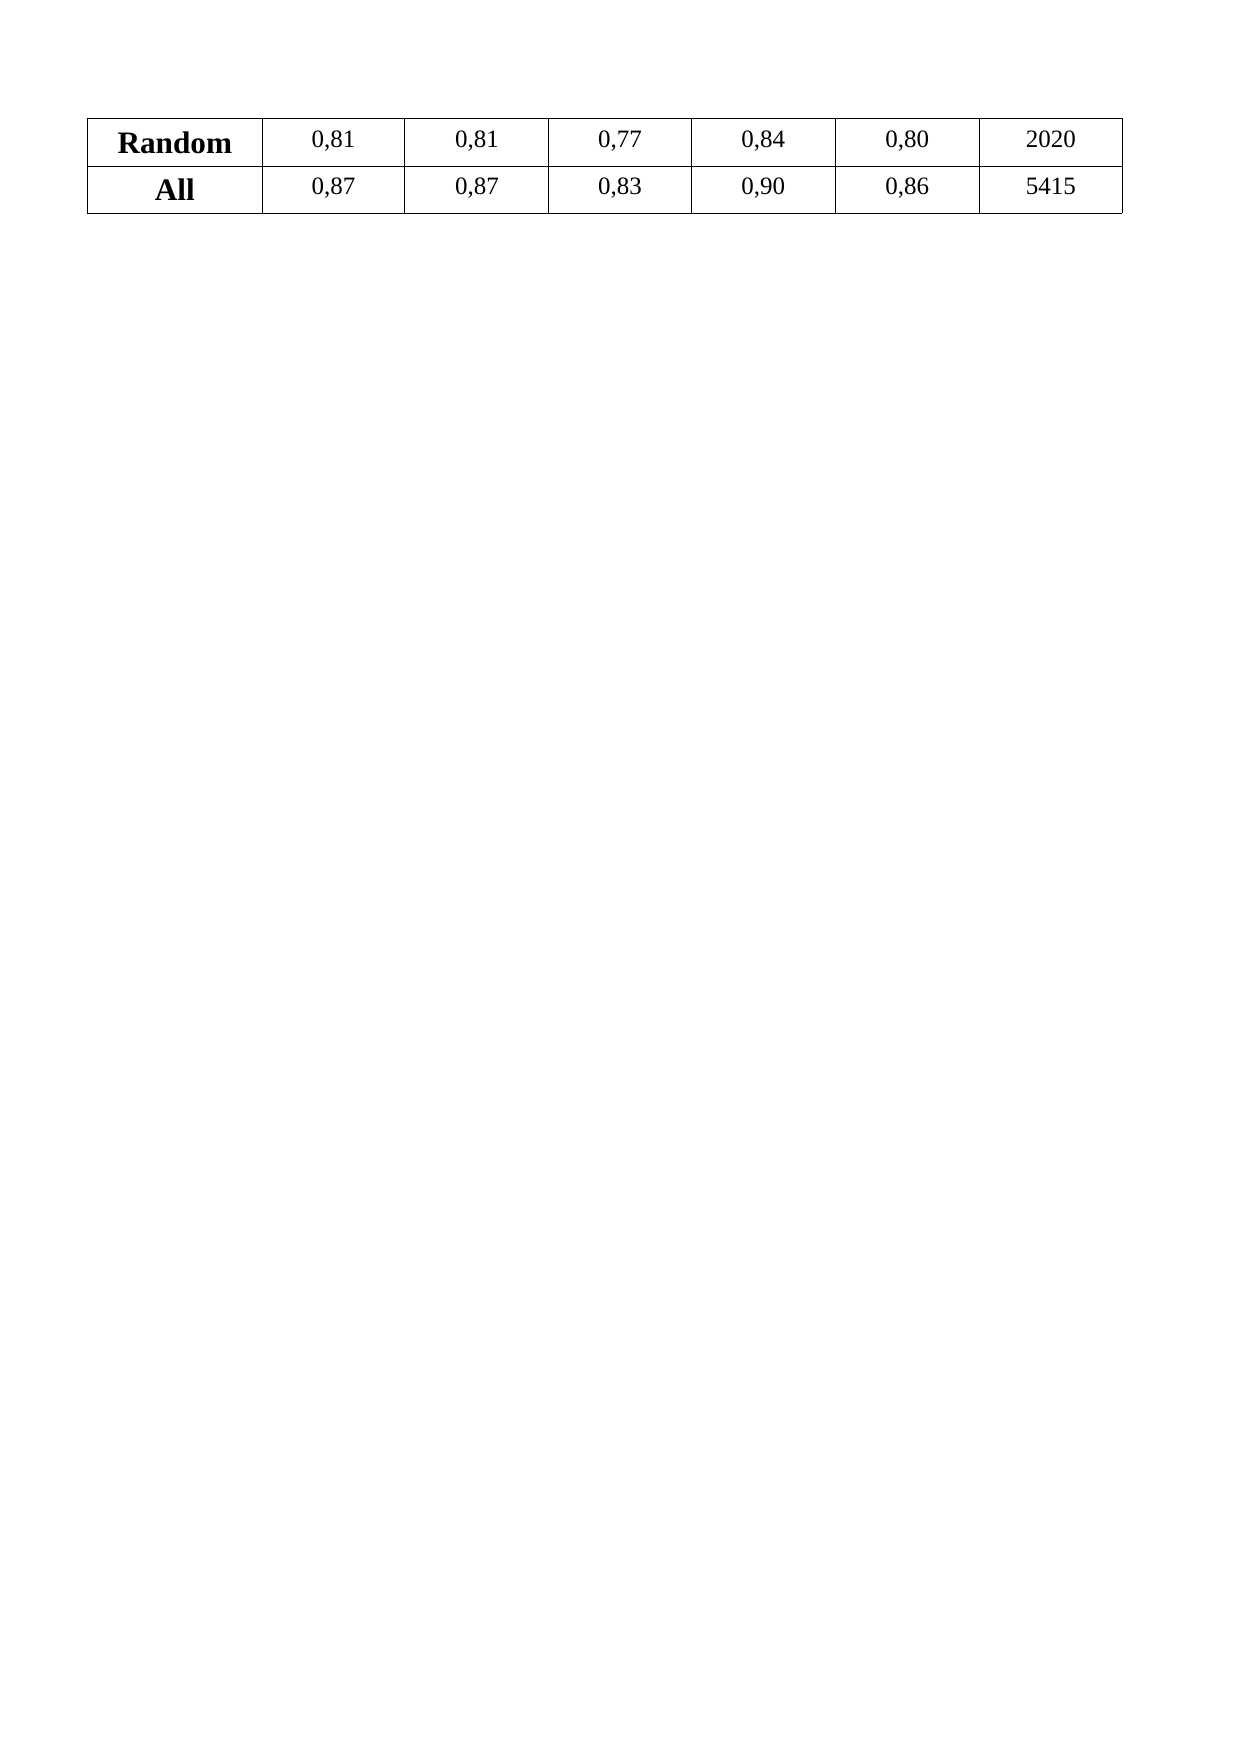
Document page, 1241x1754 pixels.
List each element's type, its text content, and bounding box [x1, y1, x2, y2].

table_cell 0,81 [405, 119, 548, 166]
table_cell 0,84 [692, 119, 835, 166]
table_cell 0,81 [263, 119, 404, 166]
table_cell 0,80 [836, 119, 979, 166]
table_cell 0,90 [692, 167, 835, 213]
table_cell 2020 [980, 119, 1122, 166]
table_cell 5415 [980, 167, 1122, 213]
table_cell 0,87 [405, 167, 548, 213]
table_cell Random [88, 119, 262, 166]
table_cell All [88, 167, 262, 213]
table_cell 0,86 [836, 167, 979, 213]
table_cell 0,83 [549, 167, 691, 213]
table_cell 0,77 [549, 119, 691, 166]
table_cell 0,87 [263, 167, 404, 213]
